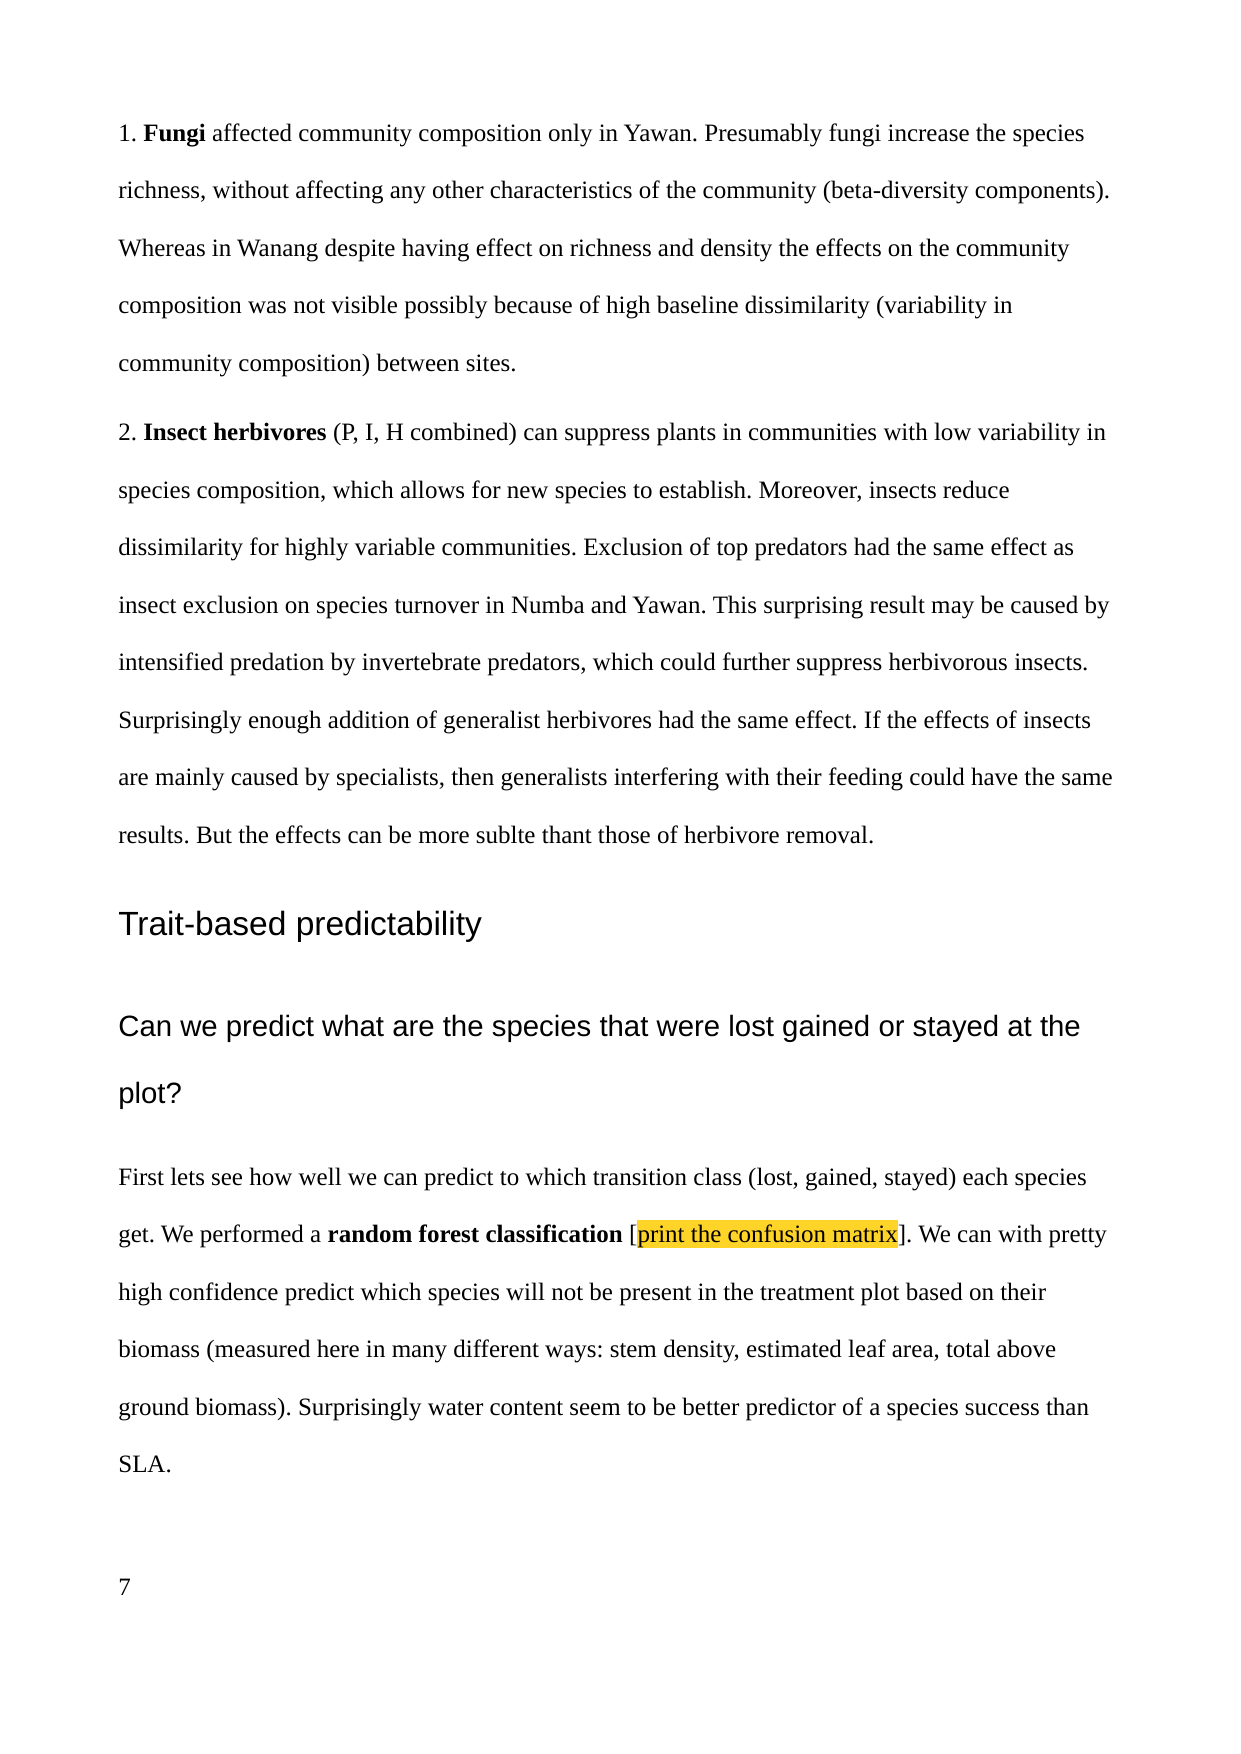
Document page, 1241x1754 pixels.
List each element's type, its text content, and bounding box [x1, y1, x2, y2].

subtitle Can we predict what are the species that were lost gained or stayed at the plot? [118, 1009, 1122, 1110]
text 2. Insect herbivores (P, I, H combined) can suppress plants in communities with low variability in species composition, which allows for new species to establish. Moreover, insects reduce dissimilarity for highly variable communities. Exclusion of top predators had the same effect as insect exclusion on species turnover in Numba and Yawan. This surprising result may be caused by intensified predation by invertebrate predators, which could further suppress herbivorous insects. Surprisingly enough addition of generalist herbivores had the same effect. If the effects of insects are mainly caused by specialists, then generalists interfering with their feeding could have the same results. But the effects can be more sublte thant those of herbivore removal. [118, 417, 1122, 849]
text First lets see how well we can predict to which transition class (lost, gained, stayed) each species get. We performed a random forest classification [print the confusion matrix]. We can with pretty high confidence predict which species will not be present in the treatment plot based on their biomass (measured here in many different ways: stem density, estimated leaf area, total above ground biomass). Surprisingly water content seem to be better predictor of a species success than SLA. [118, 1162, 1122, 1478]
text 1. Fungi affected community composition only in Yawan. Presumably fungi increase the species richness, without affecting any other characteristics of the community (beta-diversity components). Whereas in Wanang despite having effect on richness and density the effects on the community composition was not visible possibly because of high baseline dissimilarity (variability in community composition) between sites. [118, 118, 1122, 377]
subtitle Trait-based predictability [118, 904, 1122, 943]
